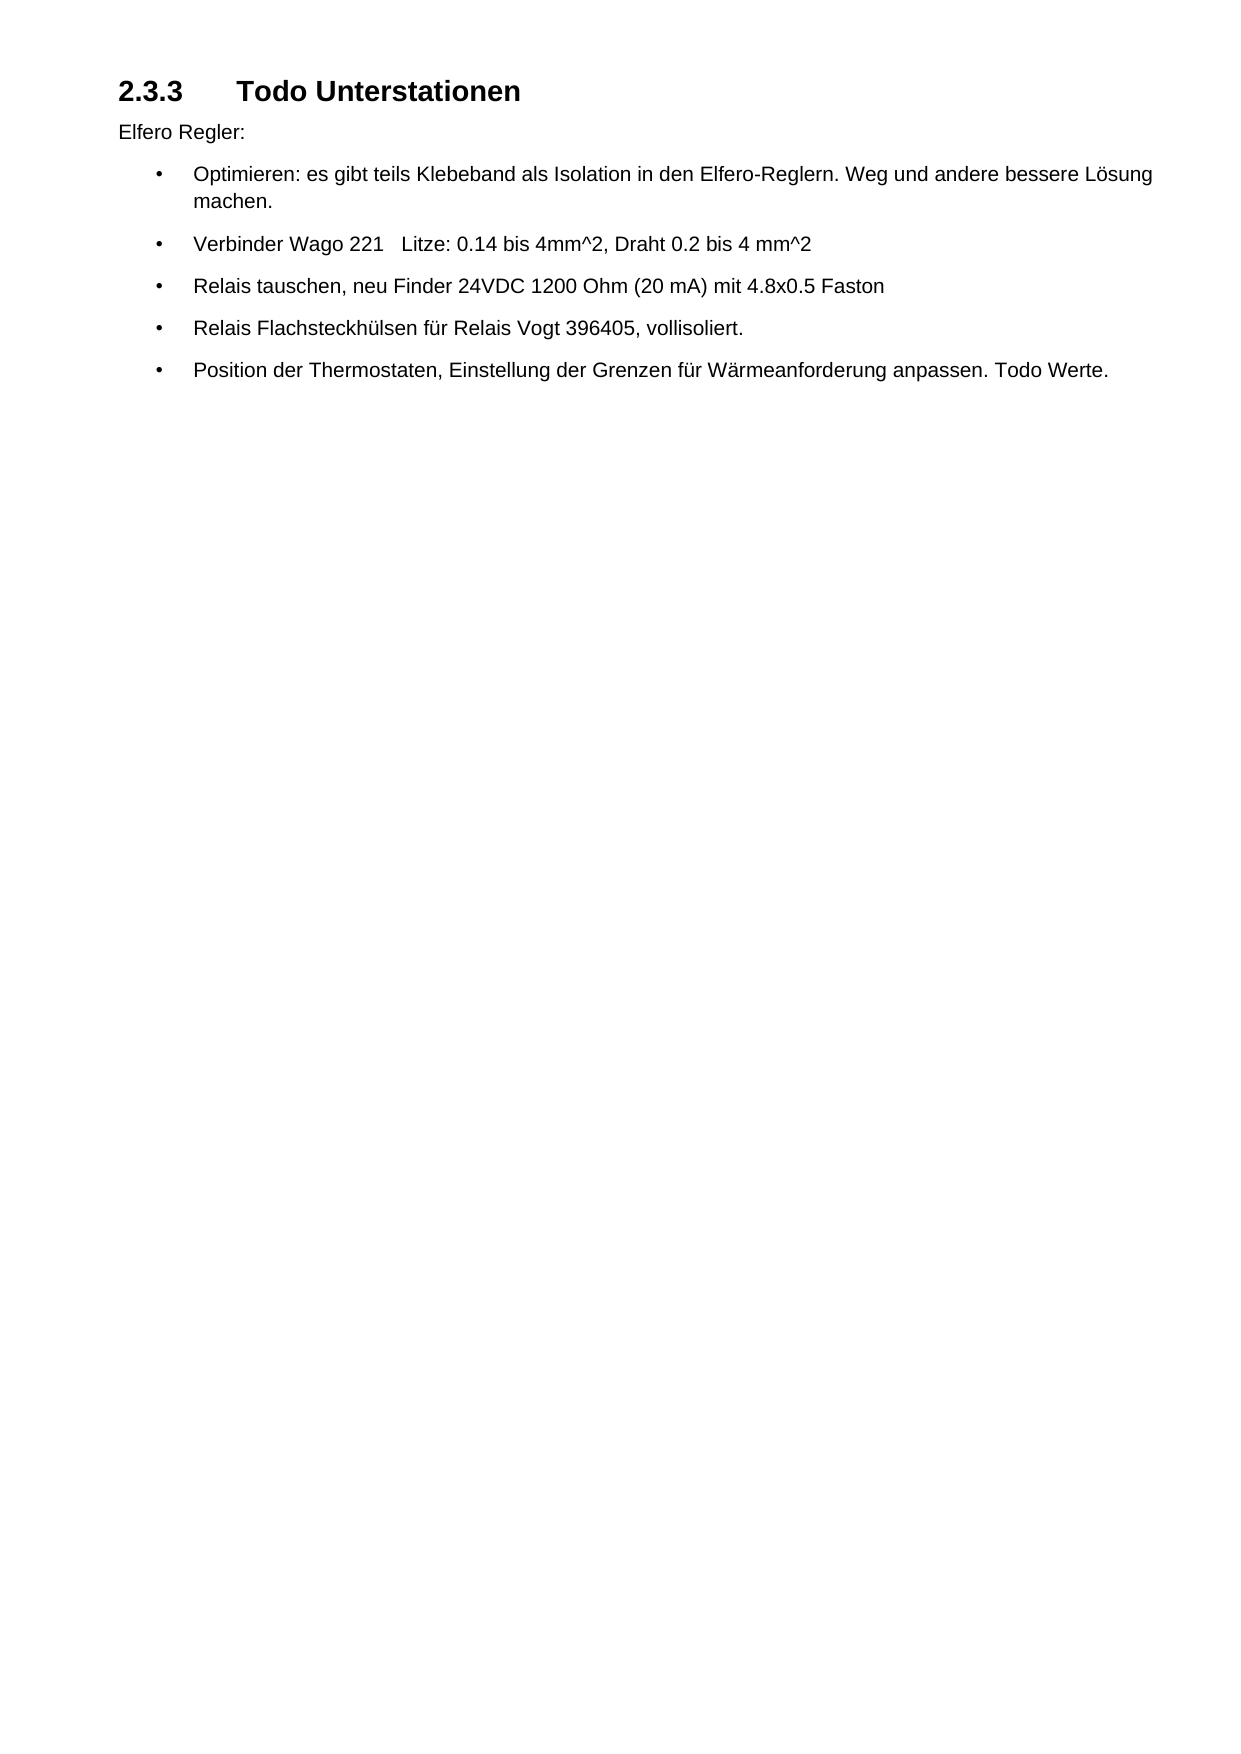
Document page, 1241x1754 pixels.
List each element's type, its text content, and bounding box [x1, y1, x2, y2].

list Relais tauschen, neu Finder 24VDC 1200 Ohm (20 mA) mit 4.8x0.5 Faston [156, 274, 1181, 298]
list Optimieren: es gibt teils Klebeband als Isolation in den Elfero-Reglern. Weg und andere bessere Lösung machen. [156, 162, 1181, 213]
list Relais Flachsteckhülsen für Relais Vogt 396405, vollisoliert. [156, 316, 1181, 340]
list Position der Thermostaten, Einstellung der Grenzen für Wärmeanforderung anpassen. Todo Werte. [156, 358, 1181, 382]
subtitle Todo Unterstationen [118, 74, 1181, 107]
list Verbinder Wago 221 Litze: 0.14 bis 4mm^2, Draht 0.2 bis 4 mm^2 [156, 231, 1181, 256]
text Elfero Regler: [118, 120, 1181, 144]
